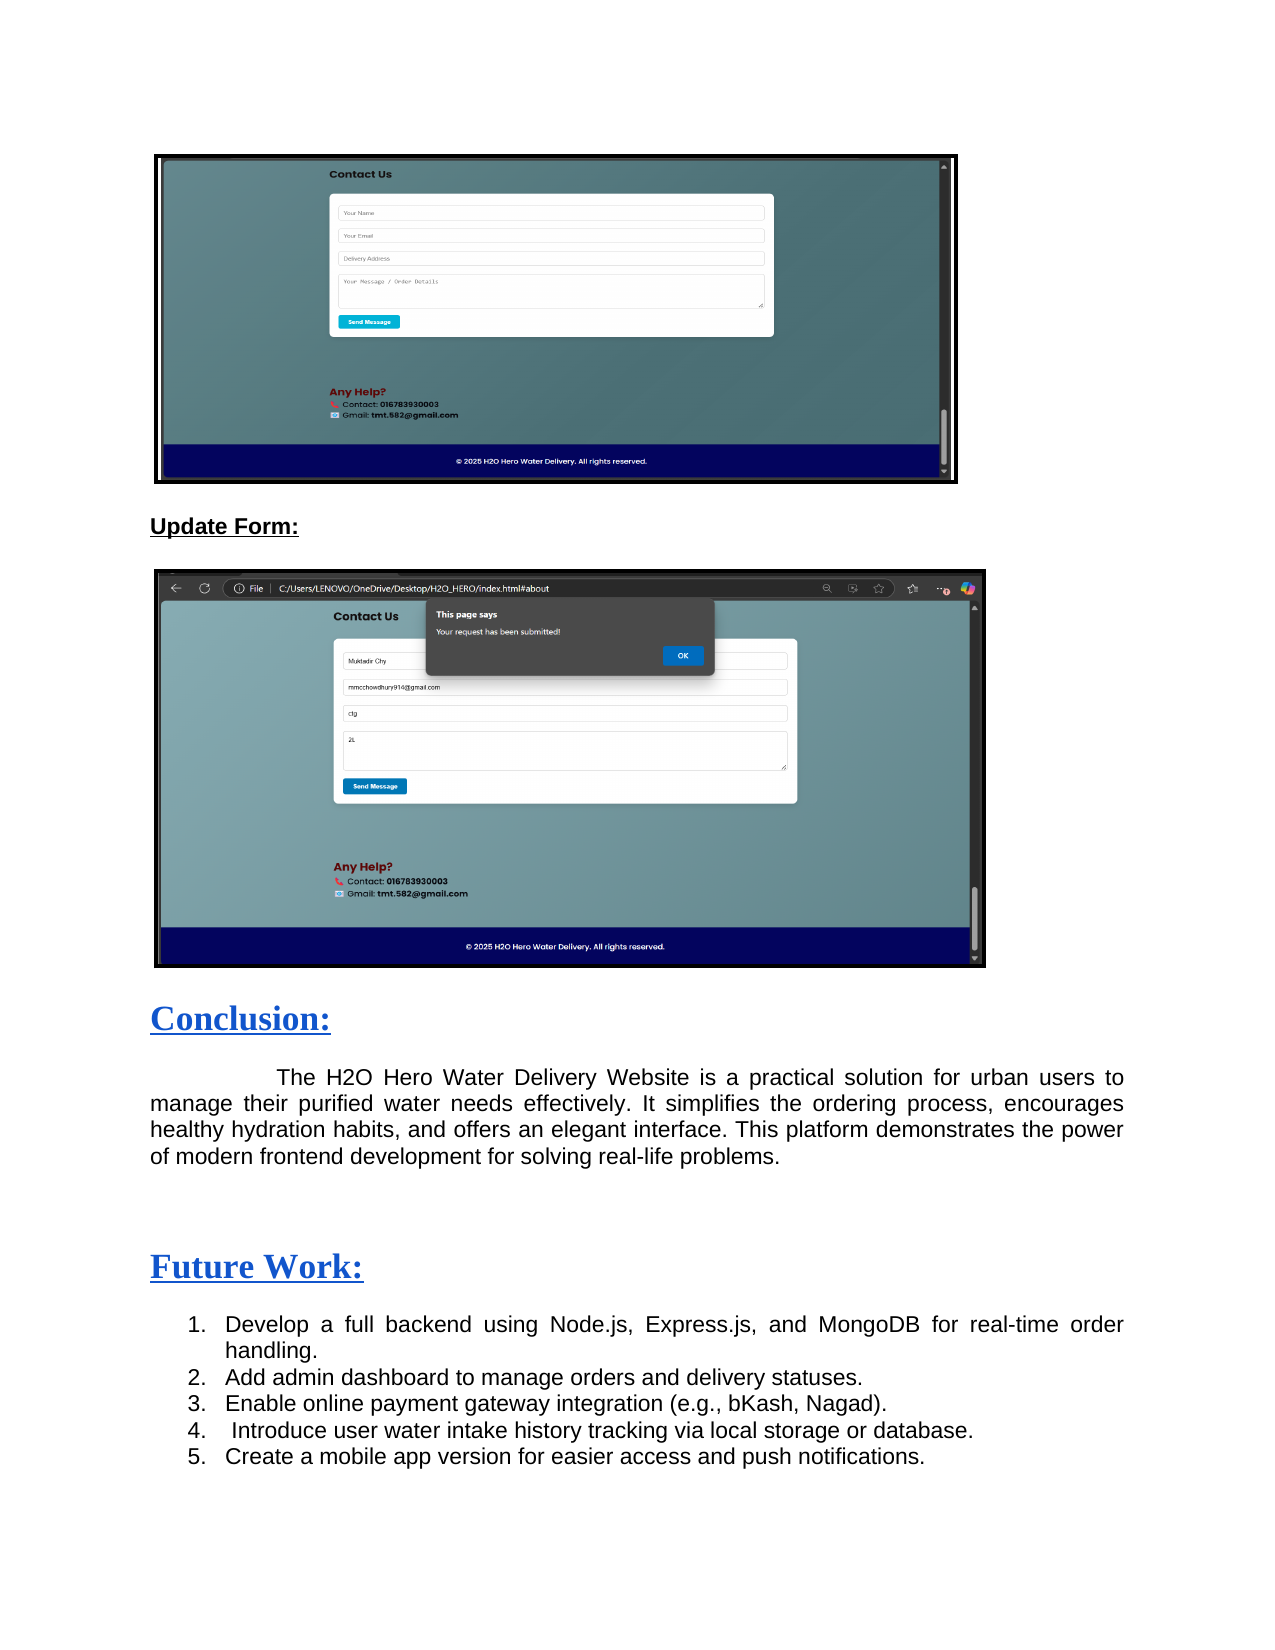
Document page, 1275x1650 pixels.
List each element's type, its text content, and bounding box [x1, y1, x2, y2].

list Enable online payment gateway integration (e.g., bKash, Nagad). [187, 1390, 1125, 1417]
text Update Form: [150, 513, 1125, 539]
text Conclusion: [150, 998, 1125, 1038]
list Create a mobile app version for easier access and push notifications. [187, 1443, 1125, 1469]
list Add admin dashboard to manage orders and delivery statuses. [187, 1364, 1125, 1390]
picture [171, 158, 942, 480]
text Future Work: [150, 1245, 1125, 1286]
picture [158, 573, 982, 964]
list Introduce user water intake history tracking via local storage or database. [187, 1417, 1125, 1443]
list Develop a full backend using Node.js, Express.js, and MongoDB for real-time order handling. [187, 1311, 1125, 1364]
text The H2O Hero Water Delivery Website is a practical solution for urban users to manage their purified water needs effectively. It simplifies the ordering process, encourages healthy hydration habits, and offers an elegant interface. This platform demonstrates the power of modern frontend development for solving real-life problems. [150, 1063, 1125, 1169]
